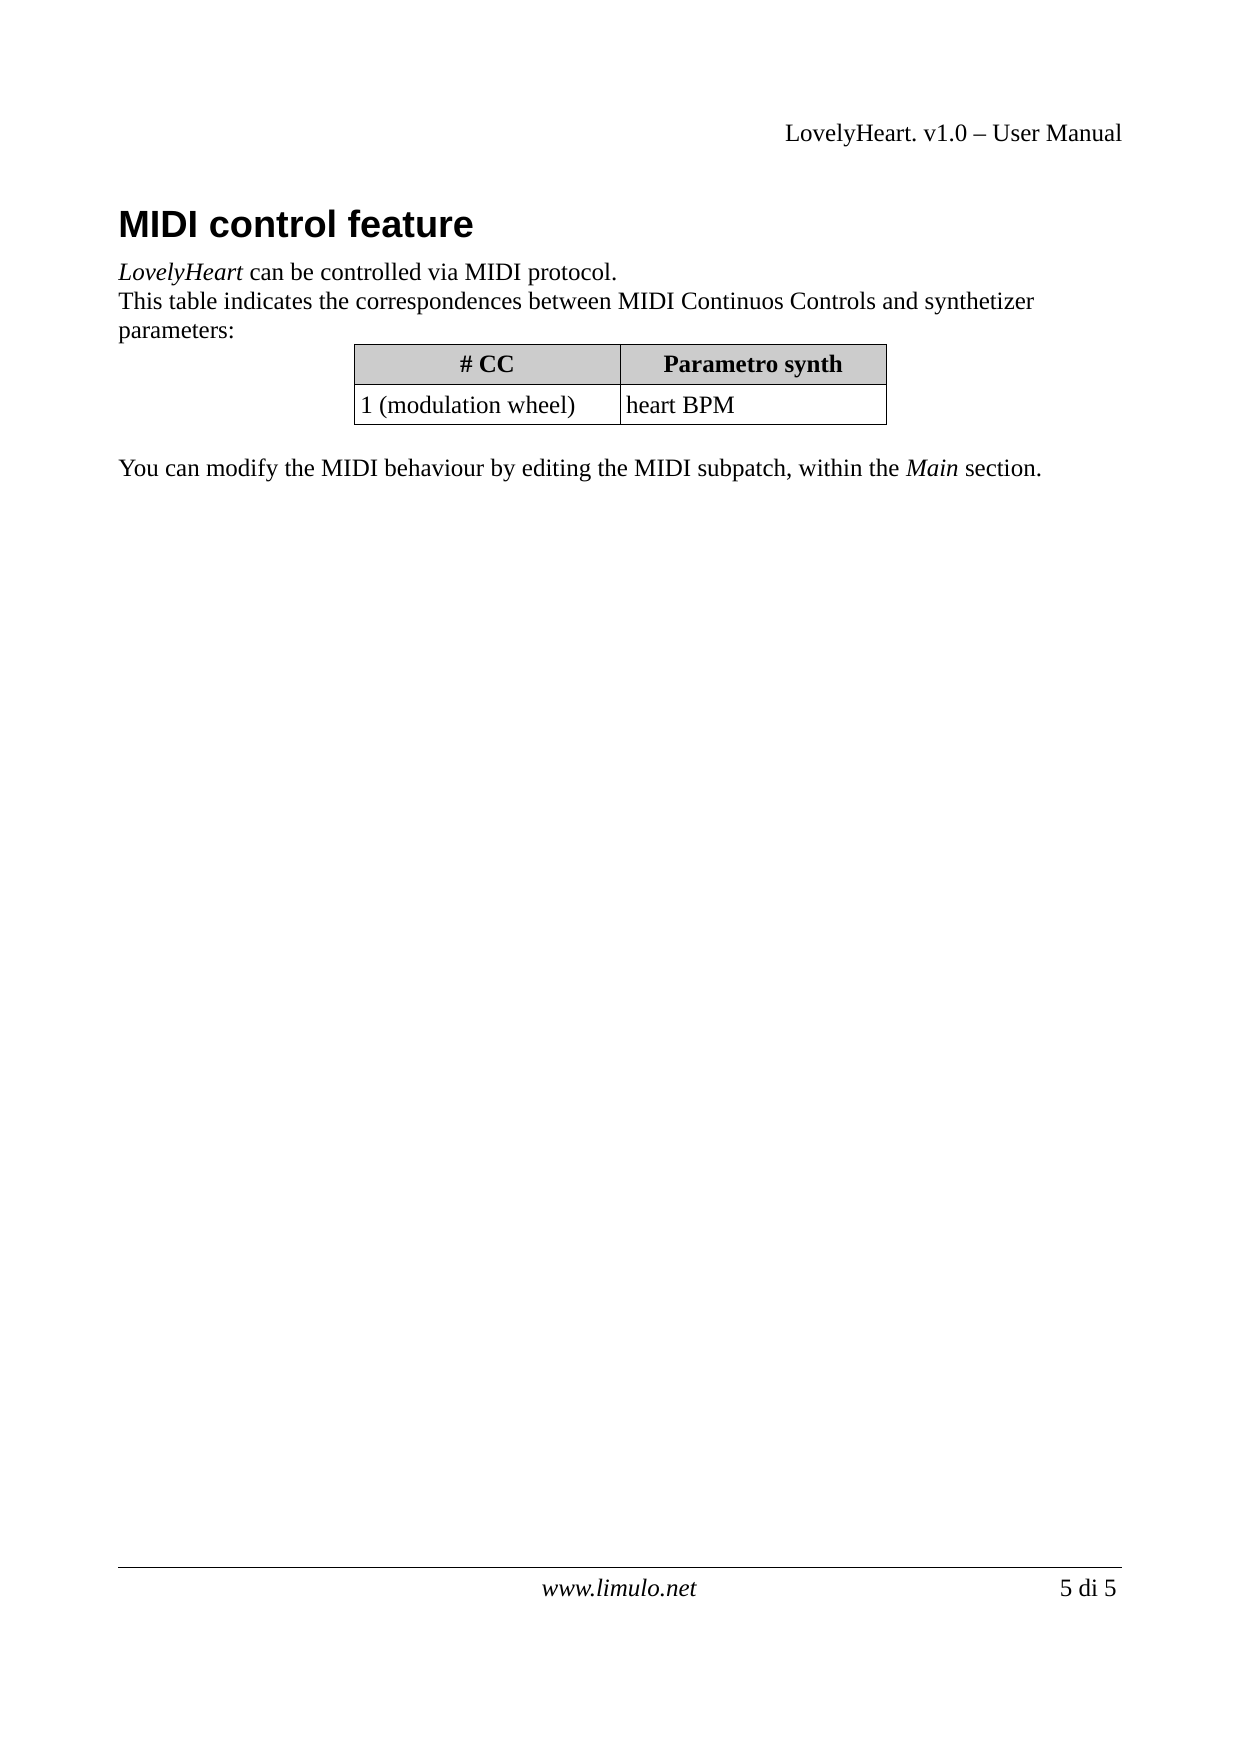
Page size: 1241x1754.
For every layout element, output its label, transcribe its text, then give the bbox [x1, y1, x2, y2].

text LovelyHeart can be controlled via MIDI protocol. [118, 257, 1122, 286]
table_cell 1 (modulation wheel) [355, 385, 620, 424]
table_header # CC [355, 345, 620, 384]
subtitle MIDI control feature [118, 201, 1122, 245]
text You can modify the MIDI behaviour by editing the MIDI subpatch, within the Main section. [118, 453, 1122, 482]
table_cell heart BPM [621, 385, 886, 424]
text This table indicates the correspondences between MIDI Continuos Controls and synthetizer parameters: [118, 286, 1122, 344]
table_header Parametro synth [621, 345, 886, 384]
